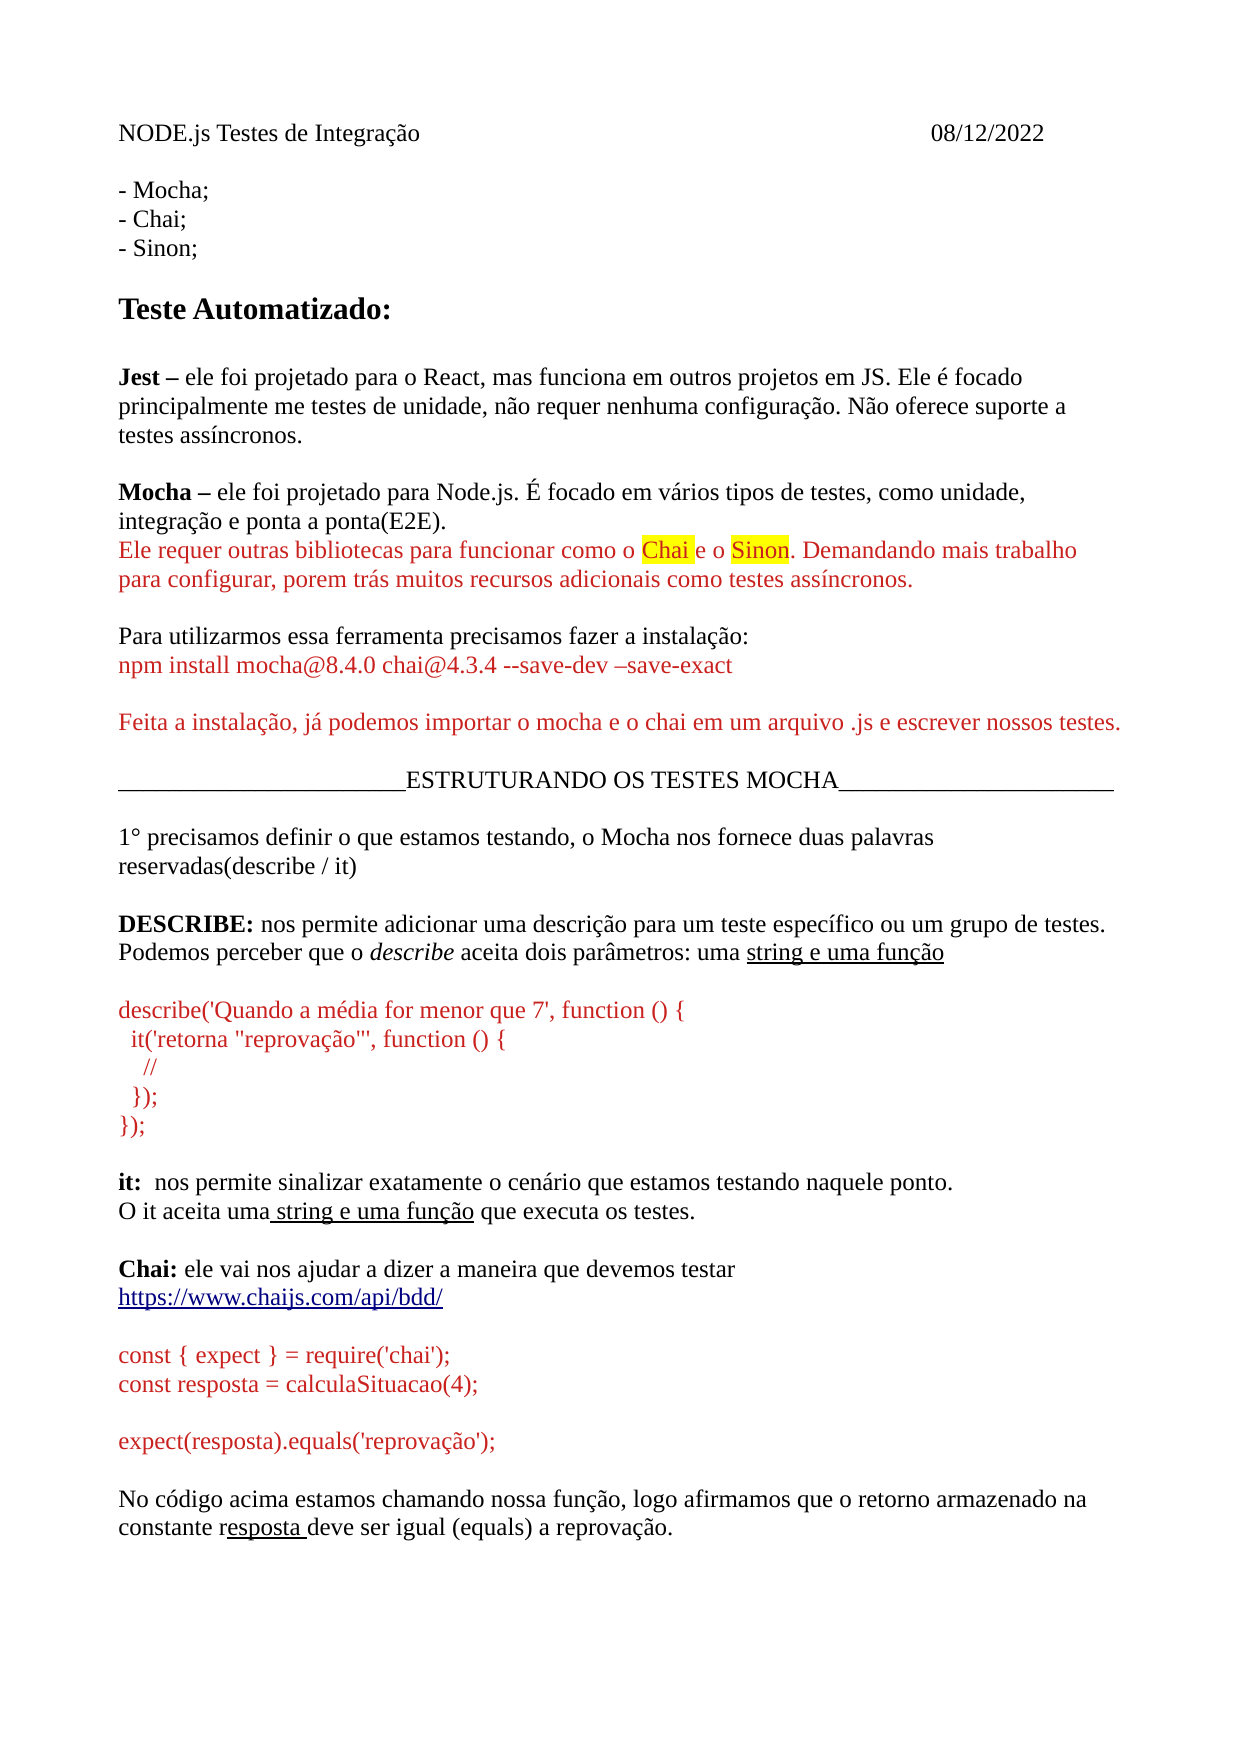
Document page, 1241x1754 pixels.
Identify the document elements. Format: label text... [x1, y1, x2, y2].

text NODE.js Testes de Integração 08/12/2022 [118, 118, 1122, 147]
text Mocha – ele foi projetado para Node.js. É focado em vários tipos de testes, como unidade, integração e ponta a ponta(E2E). [118, 477, 1122, 535]
text Para utilizarmos essa ferramenta precisamos fazer a instalação: [118, 621, 1122, 650]
text _______________________ESTRUTURANDO OS TESTES MOCHA______________________ [118, 765, 1122, 794]
text npm install mocha@8.4.0 chai@4.3.4 --save-dev –save-exact [118, 650, 1122, 679]
text 1° precisamos definir o que estamos testando, o Mocha nos fornece duas palavras reservadas(describe / it) [118, 822, 1122, 880]
text Ele requer outras bibliotecas para funcionar como o Chai e o Sinon. Demandando mais trabalho para configurar, porem trás muitos recursos adicionais como testes assíncronos. [118, 535, 1122, 592]
text it('retorna "reprovação"', function () { [118, 1024, 1122, 1052]
text expect(resposta).equals('reprovação'); [118, 1426, 1122, 1455]
text - Sinon; [118, 233, 1122, 262]
text Podemos perceber que o describe aceita dois parâmetros: uma string e uma função [118, 937, 1122, 966]
text Teste Automatizado: [118, 291, 1122, 327]
text // [118, 1052, 1122, 1081]
text Chai: ele vai nos ajudar a dizer a maneira que devemos testar [118, 1254, 1122, 1282]
text const resposta = calculaSituacao(4); [118, 1369, 1122, 1397]
text https://www.chaijs.com/api/bdd/ [118, 1282, 1122, 1311]
text - Mocha; [118, 176, 1122, 204]
text const { expect } = require('chai'); [118, 1340, 1122, 1369]
text describe('Quando a média for menor que 7', function () { [118, 995, 1122, 1024]
text it: nos permite sinalizar exatamente o cenário que estamos testando naquele ponto. [118, 1167, 1122, 1196]
text Jest – ele foi projetado para o React, mas funciona em outros projetos em JS. Ele é focado principalmente me testes de unidade, não requer nenhuma configuração. Não oferece suporte a testes assíncronos. [118, 362, 1122, 449]
text }); [118, 1081, 1122, 1110]
text O it aceita uma string e uma função que executa os testes. [118, 1196, 1122, 1225]
text }); [118, 1110, 1122, 1139]
text DESCRIBE: nos permite adicionar uma descrição para um teste específico ou um grupo de testes. [118, 909, 1122, 937]
text No código acima estamos chamando nossa função, logo afirmamos que o retorno armazenado na constante resposta deve ser igual (equals) a reprovação. [118, 1484, 1122, 1541]
text Feita a instalação, já podemos importar o mocha e o chai em um arquivo .js e escrever nossos testes. [118, 707, 1122, 736]
text - Chai; [118, 204, 1122, 233]
